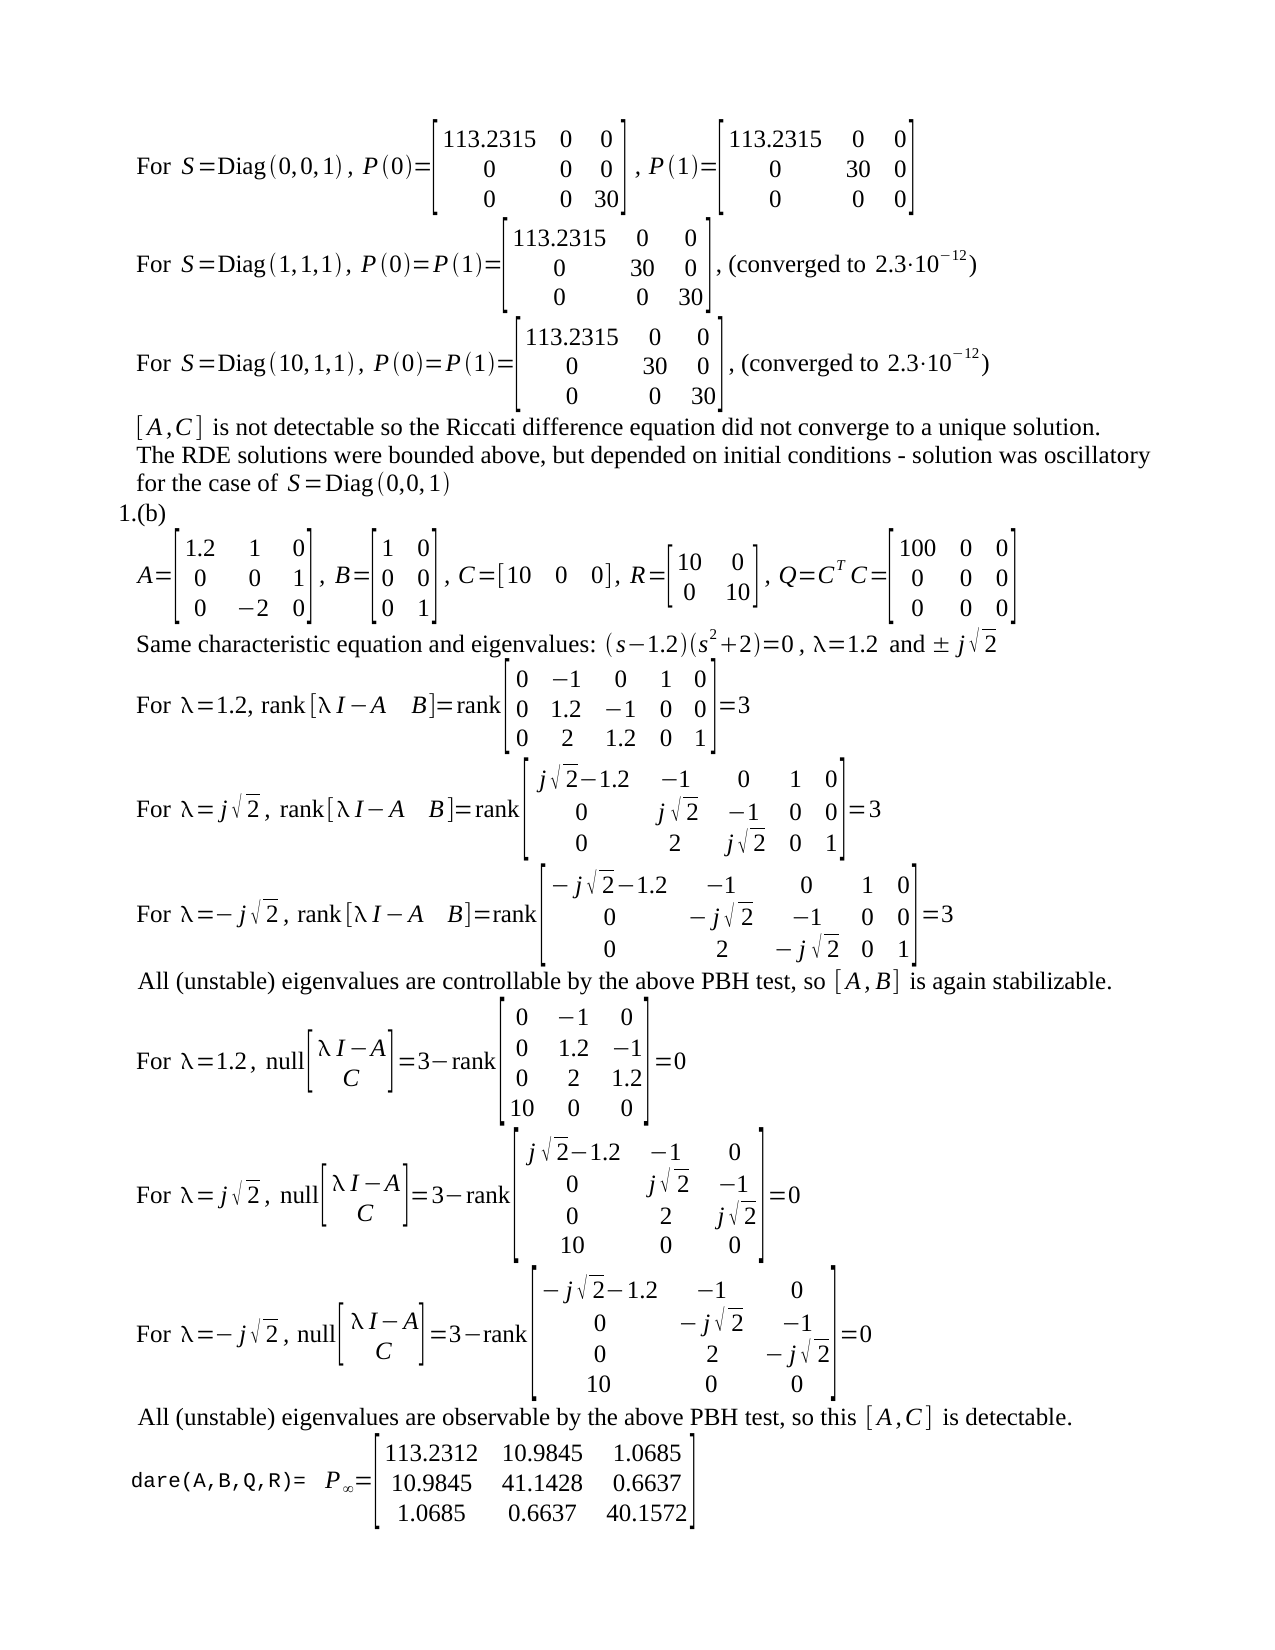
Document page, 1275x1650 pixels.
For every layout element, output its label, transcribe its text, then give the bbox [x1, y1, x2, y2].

text 1.(b) [118, 498, 1157, 527]
text dare(A,B,Q,R)= [118, 1432, 1157, 1531]
